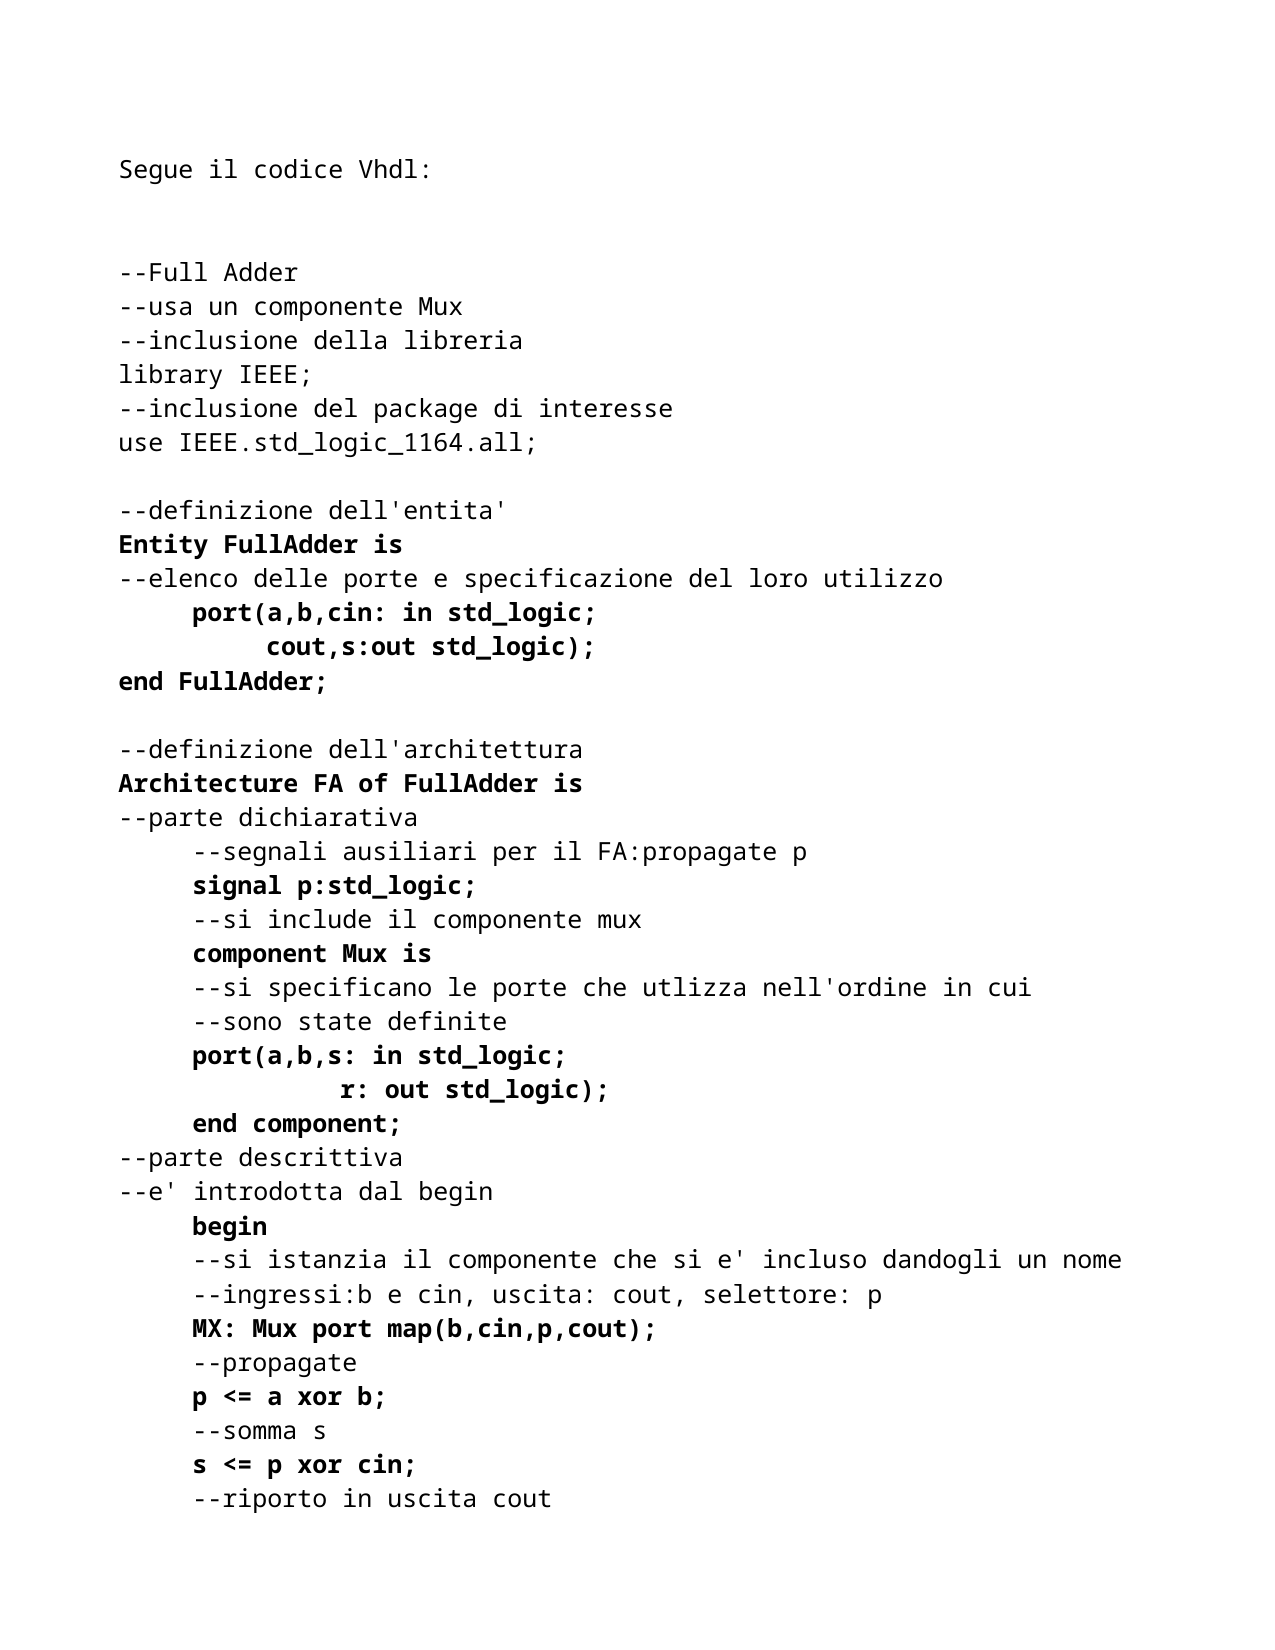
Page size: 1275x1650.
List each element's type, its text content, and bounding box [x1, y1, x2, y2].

text port(a,b,s: in std_logic; [118, 1038, 1157, 1072]
text --elenco delle porte e specificazione del loro utilizzo [118, 561, 1157, 595]
text Architecture FA of FullAdder is [118, 765, 1157, 799]
text --sono state definite [118, 1004, 1157, 1038]
text --inclusione della libreria [118, 322, 1157, 357]
text library IEEE; [118, 357, 1157, 391]
text signal p:std_logic; [118, 867, 1157, 902]
text --si specificano le porte che utlizza nell'ordine in cui [118, 970, 1157, 1004]
text --definizione dell'entita' [118, 493, 1157, 527]
text --parte dichiarativa [118, 799, 1157, 833]
text end component; [118, 1106, 1157, 1140]
text Entity FullAdder is [118, 527, 1157, 561]
text --parte descrittiva [118, 1140, 1157, 1174]
text --definizione dell'architettura [118, 731, 1157, 765]
text r: out std_logic); [118, 1072, 1157, 1106]
text --Full Adder [118, 254, 1157, 288]
text MX: Mux port map(b,cin,p,cout); [118, 1310, 1157, 1344]
text --e' introdotta dal begin [118, 1174, 1157, 1208]
text --si include il componente mux [118, 902, 1157, 936]
text component Mux is [118, 936, 1157, 970]
text s <= p xor cin; [118, 1447, 1157, 1481]
text p <= a xor b; [118, 1378, 1157, 1412]
text --si istanzia il componente che si e' incluso dandogli un nome [118, 1242, 1157, 1276]
text port(a,b,cin: in std_logic; [118, 595, 1157, 629]
text begin [118, 1208, 1157, 1242]
text --riporto in uscita cout [118, 1481, 1157, 1515]
text --segnali ausiliari per il FA:propagate p [118, 833, 1157, 867]
text cout,s:out std_logic); [118, 629, 1157, 663]
text Segue il codice Vhdl: [118, 152, 1157, 186]
text --propagate [118, 1344, 1157, 1378]
text use IEEE.std_logic_1164.all; [118, 425, 1157, 459]
text --somma s [118, 1412, 1157, 1447]
text --inclusione del package di interesse [118, 391, 1157, 425]
text --usa un componente Mux [118, 288, 1157, 322]
text --ingressi:b e cin, uscita: cout, selettore: p [118, 1276, 1157, 1310]
text end FullAdder; [118, 663, 1157, 697]
